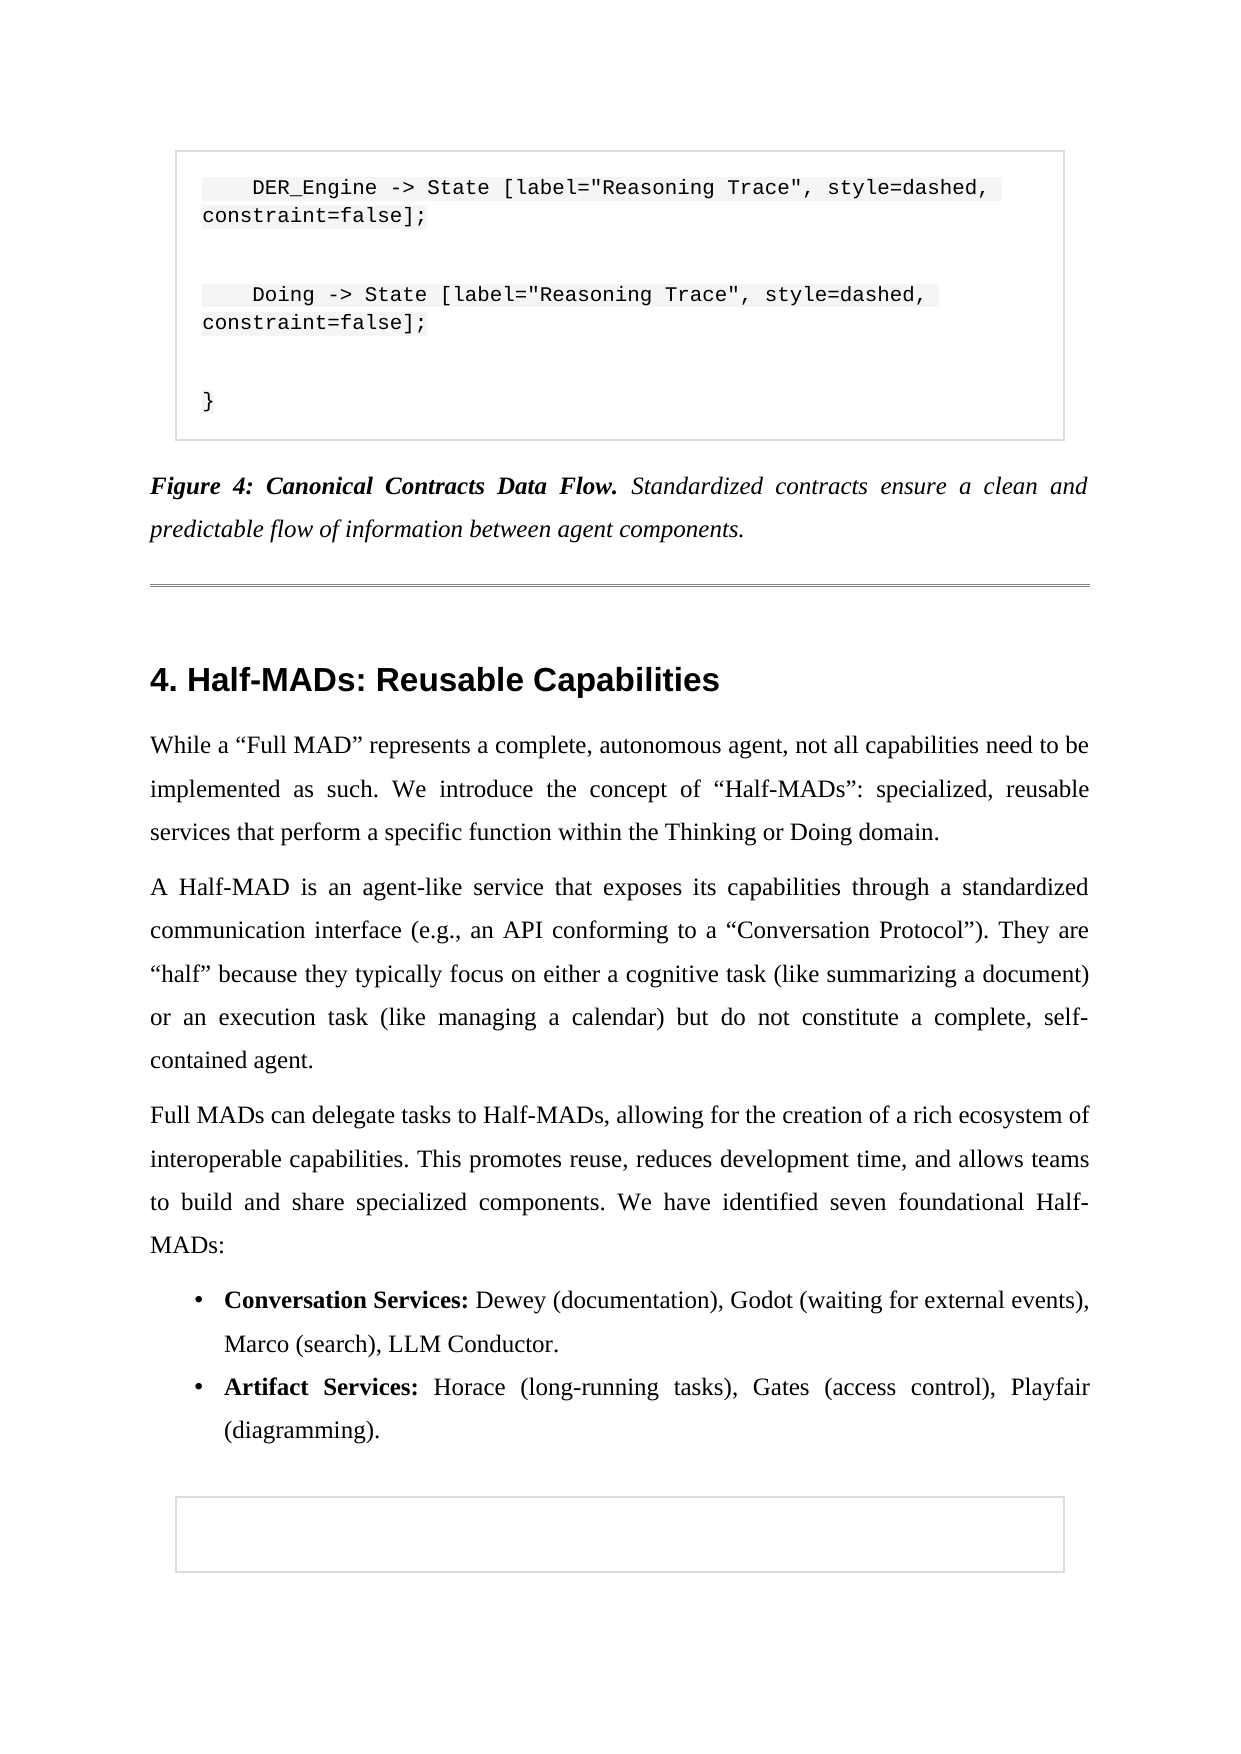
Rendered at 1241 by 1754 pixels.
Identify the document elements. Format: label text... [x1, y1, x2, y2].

list Conversation Services: Dewey (documentation), Godot (waiting for external events), Marco (search), LLM Conductor. [194, 1286, 1090, 1357]
list Artifact Services: Horace (long-running tasks), Gates (access control), Playfair (diagramming). [194, 1372, 1090, 1444]
text While a “Full MAD” represents a complete, autonomous agent, not all capabilities need to be implemented as such. We introduce the concept of “Half-MADs”: specialized, reusable services that perform a specific function within the Thinking or Doing domain. [150, 731, 1090, 846]
text A Half-MAD is an agent-like service that exposes its capabilities through a standardized communication interface (e.g., an API conforming to a “Conversation Protocol”). They are “half” because they typically focus on either a cognitive task (like summarizing a document) or an execution task (like managing a calendar) but do not constitute a complete, self-contained agent. [150, 872, 1090, 1074]
text Figure 4: Canonical Contracts Data Flow. Standardized contracts ensure a clean and predictable flow of information between agent components. [150, 471, 1090, 543]
text DER_Engine -> State [label="Reasoning Trace", style=dashed, constraint=false]; [177, 152, 1063, 229]
subtitle 4. Half-MADs: Reusable Capabilities [150, 660, 1090, 699]
text Full MADs can delegate tasks to Half-MADs, allowing for the creation of a rich ecosystem of interoperable capabilities. This promotes reuse, reduces development time, and allows teams to build and share specialized components. We have identified seven foundational Half-MADs: [150, 1101, 1090, 1259]
text Doing -> State [label="Reasoning Trace", style=dashed, constraint=false]; [177, 257, 1063, 336]
text } [177, 363, 1063, 439]
